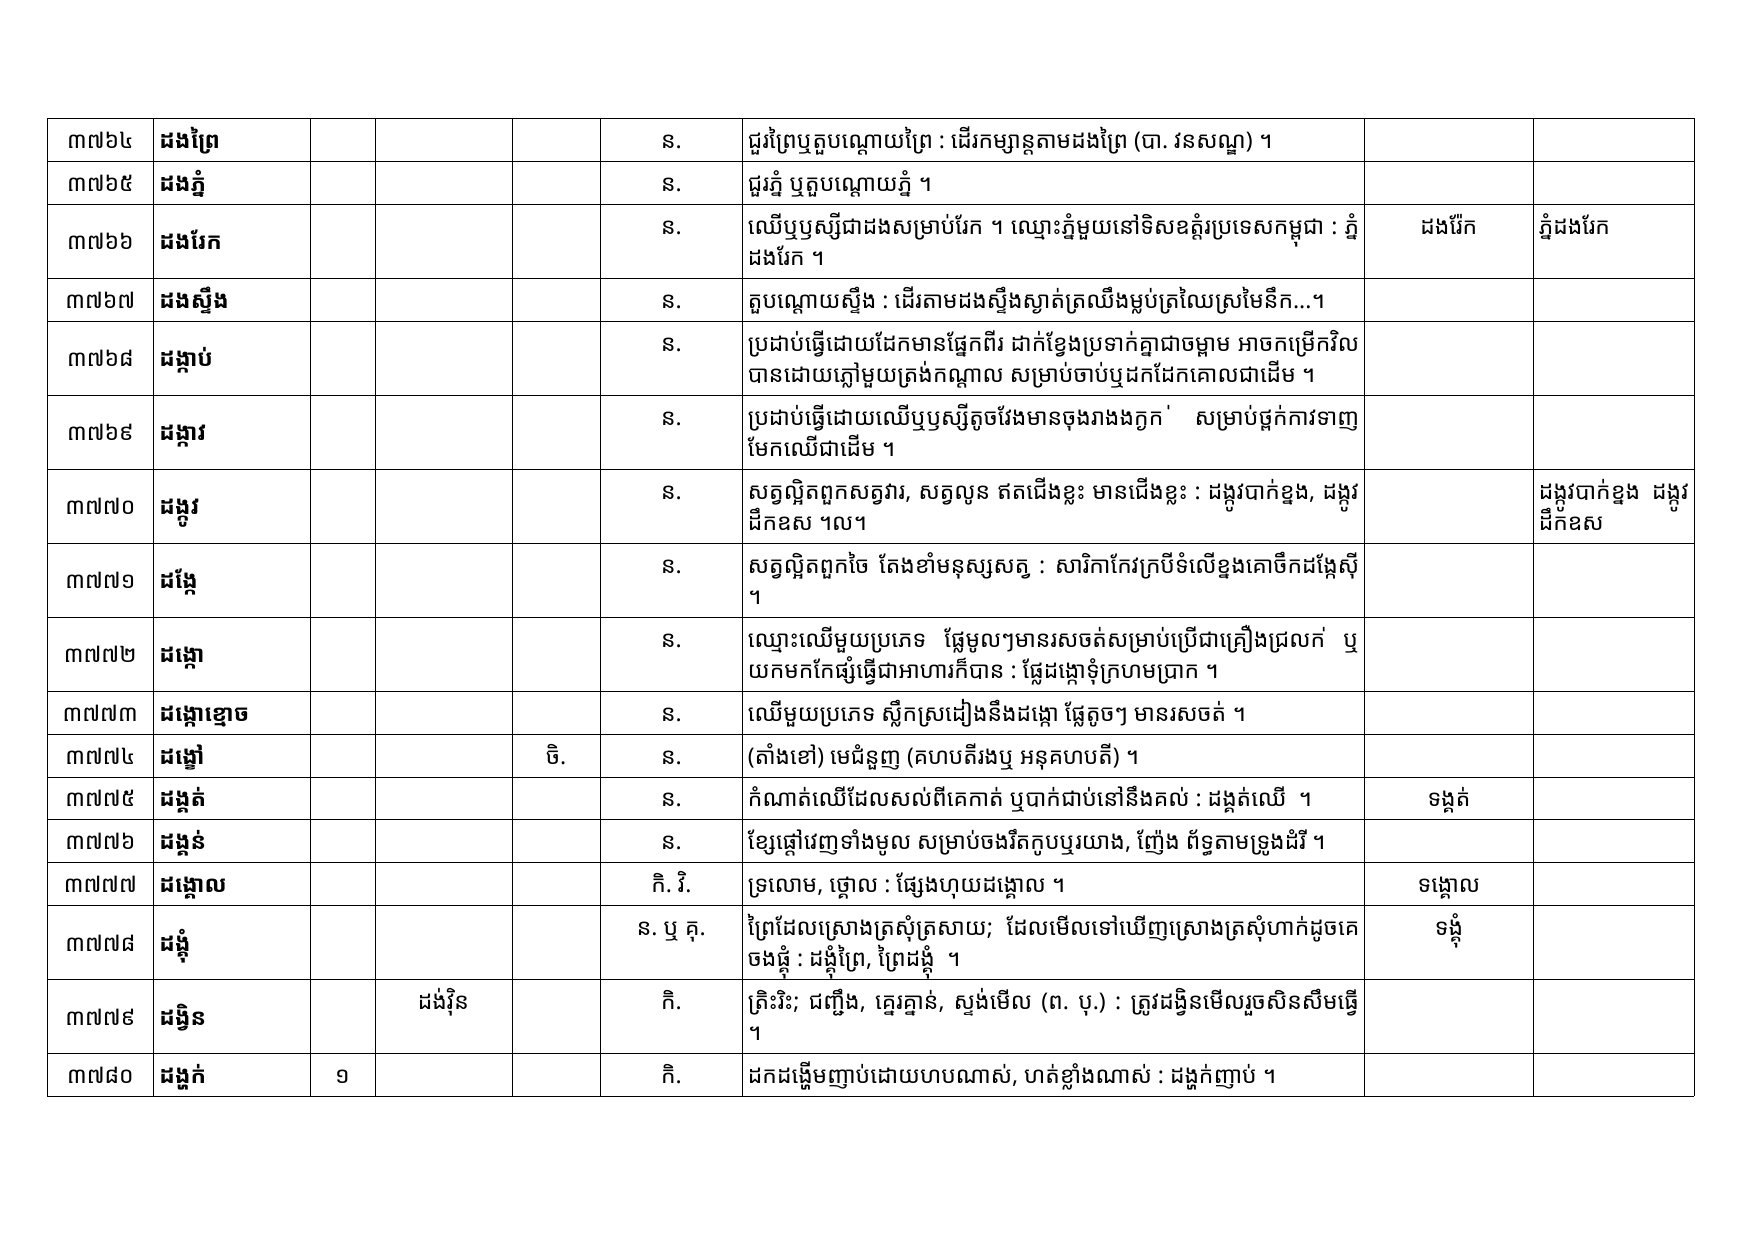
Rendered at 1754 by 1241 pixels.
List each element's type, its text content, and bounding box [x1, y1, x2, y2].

table_cell ១ [311, 1054, 375, 1096]
table_cell [376, 778, 512, 819]
table_cell [1534, 544, 1694, 617]
table_cell ដក​ដង្ហើម​ញាប់​ដោយ​ហប​ណាស់, ហត់​ខ្លាំង​ណាស់ : ដង្ហក់​ញាប់ ។ [743, 1054, 1364, 1096]
table_cell ដង់វ៉ិន [376, 980, 512, 1053]
table_cell ៣៧៦៨ [48, 322, 153, 395]
table_cell [1534, 162, 1694, 204]
table_cell [513, 820, 600, 862]
table_cell ព្រៃ​ដែល​ស្រោង​ត្រសុំ​ត្រសាយ; ដែល​មើល​ទៅ​ឃើញ​ស្រោង​ត្រសុំ​ហាក់​ដូច​គេ​ចង​ផ្គុំ : ដង្គុំ​ព្រៃ, ព្រៃ​ដង្គុំ ។ [743, 906, 1364, 979]
table_cell [1534, 119, 1694, 161]
table_cell [1365, 470, 1533, 543]
table_cell [311, 162, 375, 204]
table_cell ត្រិះរិះ; ជញ្ជឹង, គ្នេរគ្នាន់, ស្ទង់​មើល (ព. បុ.) : ត្រូវ​ដង្វិន​មើល​រួច​សិន​សឹម​ធ្វើ ។ [743, 980, 1364, 1053]
table_cell [513, 980, 600, 1053]
table_cell [376, 162, 512, 204]
table_cell [1365, 279, 1533, 321]
table_cell ឈើ​មួយ​ប្រភេទ ស្លឹក​ស្រដៀង​នឹង​ដង្កោ ផ្លែ​តូច​ៗ មាន​រស​ចត់ ។ [743, 692, 1364, 734]
table_cell [1365, 618, 1533, 691]
table_cell ៣៧៧៥ [48, 778, 153, 819]
table_cell ន. [601, 162, 742, 204]
table_cell [311, 692, 375, 734]
table_cell ន. [601, 544, 742, 617]
table_cell [311, 618, 375, 691]
table_cell កិ. [601, 980, 742, 1053]
table_cell ប្រដាប់​ធ្វើ​ដោយ​ដែក​មាន​ផ្នែក​ពីរ ដាក់​ខ្វែង​ប្រទាក់​គ្នា​ជា​ចម្ពាម អាច​កម្រើក​វិល​បាន​ដោយ​ភ្លៅ​មួយ​ត្រង់​កណ្ដាល សម្រាប់​ចាប់​ឬ​ដក​ដែក​គោល​ជាដើម ។ [743, 322, 1364, 395]
table_cell ដង្កូវ [154, 470, 310, 543]
table_cell [1534, 396, 1694, 469]
table_cell ដង្កោ [154, 618, 310, 691]
table_cell [1534, 980, 1694, 1053]
table_cell [1534, 820, 1694, 862]
table_cell [513, 618, 600, 691]
table_cell [1534, 692, 1694, 734]
table_cell ៣៧៧៤ [48, 735, 153, 777]
table_cell ដង្គត់ [154, 778, 310, 819]
table_cell [1365, 980, 1533, 1053]
table_cell ទង្គុំ [1365, 906, 1533, 979]
table_cell ៣៧៧៧ [48, 863, 153, 905]
table_cell ៣៧៧០ [48, 470, 153, 543]
table_cell [311, 396, 375, 469]
table_cell ៣៧៦៧ [48, 279, 153, 321]
table_cell ប្រដាប់​ធ្វើ​ដោយ​ឈើ​ឬ​ឫស្សី​តូច​វែង​មាន​ចុង​រាង​ង​ក្ងក់ សម្រាប់​ថ្ពក់​កាវ​ទាញ​មែក​ឈើ​ជាដើម ។ [743, 396, 1364, 469]
table_cell ន. [601, 735, 742, 777]
table_cell [1365, 544, 1533, 617]
table_cell [376, 119, 512, 161]
table_cell [1365, 692, 1533, 734]
table_cell ឈើ​ឬ​ឫស្សី​ជា​ដង​សម្រាប់​រែក ។ ឈ្មោះ​ភ្នំ​មួយ​នៅ​ទិស​ឧត្តំរ​ប្រទេស​កម្ពុជា : ភ្នំ​ដង​រែក ។ [743, 205, 1364, 278]
table_cell ឈ្មោះ​ឈើ​មួយ​ប្រភេទ ផ្លែ​មូល​ៗ​មាន​រស​ចត់​សម្រាប់​ប្រើ​ជា​គ្រឿង​ជ្រលក់ ឬ​យក​មក​កែ​ផ្សំ​ធ្វើ​ជា​អាហារ​ក៏​បាន : ផ្លែ​ដង្កោ​ទុំ​ក្រហម​ប្រាក ។ [743, 618, 1364, 691]
table_cell ៣៧៧២ [48, 618, 153, 691]
table_cell ន. [601, 692, 742, 734]
table_cell ៣៧៧៩ [48, 980, 153, 1053]
table_cell [1534, 735, 1694, 777]
table_cell ដង្កែ [154, 544, 310, 617]
table_cell ៣៧៧១ [48, 544, 153, 617]
table_cell [376, 396, 512, 469]
table_cell ៣៧៨០ [48, 1054, 153, 1096]
table_cell ន. ឬ គុ. [601, 906, 742, 979]
table_cell [311, 820, 375, 862]
table_cell [1365, 162, 1533, 204]
table_cell ន. [601, 205, 742, 278]
table_cell (តាំងខៅ) មេ​ជំនួញ (គហបតី​រង​ឬ អនុ​គហបតី) ។ [743, 735, 1364, 777]
table_cell ន. [601, 470, 742, 543]
table_cell [376, 906, 512, 979]
table_cell ដង​ស្ទឹង [154, 279, 310, 321]
table_cell ជួរ​ភ្នំ ឬ​តួ​បណ្ដោយ​ភ្នំ ។ [743, 162, 1364, 204]
table_cell កំណាត់​ឈើ​ដែល​សល់​ពី​គេ​កាត់ ឬ​បាក់​ជាប់​នៅ​នឹង​គល់ : ដង្គត់​ឈើ ។ [743, 778, 1364, 819]
table_cell កិ. [601, 1054, 742, 1096]
table_cell [513, 396, 600, 469]
table_cell ៣៧៧៦ [48, 820, 153, 862]
table_cell [513, 119, 600, 161]
table_cell ន. [601, 396, 742, 469]
table_cell [1365, 1054, 1533, 1096]
table_cell [1365, 735, 1533, 777]
table_cell ដង​រែក [154, 205, 310, 278]
table_cell [376, 544, 512, 617]
table_cell [311, 980, 375, 1053]
table_cell [376, 863, 512, 905]
table_cell ដង្គោល [154, 863, 310, 905]
table_cell ៣៧៦៥ [48, 162, 153, 204]
table_cell [513, 322, 600, 395]
table_cell [311, 863, 375, 905]
table_cell [513, 692, 600, 734]
table_cell [311, 735, 375, 777]
table_cell [1534, 322, 1694, 395]
table_cell ន. [601, 119, 742, 161]
table_cell ន. [601, 778, 742, 819]
table_cell [376, 820, 512, 862]
table_cell ន. [601, 279, 742, 321]
table_cell ទង្គោល [1365, 863, 1533, 905]
table_cell [513, 279, 600, 321]
table_cell ដង​ភ្នំ [154, 162, 310, 204]
table_cell ដង្កូវ​បាក់​ខ្នង​ ដង្កូវ​ដឹក​ឧស [1534, 470, 1694, 543]
table_cell [376, 735, 512, 777]
table_cell [513, 778, 600, 819]
table_cell ជួរ​ព្រៃ​ឬ​តួ​បណ្ដោយ​ព្រៃ : ដើរ​កម្សាន្ត​តាម​ដង​ព្រៃ (បា. វន​សណ្ឌ) ។ [743, 119, 1364, 161]
table_cell ដង្គន់ [154, 820, 310, 862]
table_cell ន. [601, 322, 742, 395]
table_cell តួ​បណ្ដោយ​ស្ទឹង : ដើរ​តាម​ដង​ស្ទឹង​ស្ងាត់​ត្រឈឹង​ម្លប់​ត្រឈៃ​ស្រមៃ​នឹក...។ [743, 279, 1364, 321]
table_cell [1534, 906, 1694, 979]
table_cell [376, 279, 512, 321]
table_cell [1534, 279, 1694, 321]
table_cell ៣៧៦៩ [48, 396, 153, 469]
table_cell [311, 906, 375, 979]
table_cell ៣៧៦៤ [48, 119, 153, 161]
table_cell [513, 205, 600, 278]
table_cell [1365, 119, 1533, 161]
table_cell [311, 470, 375, 543]
table_cell កិ. វិ. [601, 863, 742, 905]
table_cell [311, 205, 375, 278]
table_cell ដង្ខៅ [154, 735, 310, 777]
table_cell [376, 470, 512, 543]
table_cell [376, 205, 512, 278]
table_cell [513, 470, 600, 543]
table_cell [1534, 618, 1694, 691]
table_cell [311, 279, 375, 321]
table_cell ទង្គត់ [1365, 778, 1533, 819]
table_cell [376, 692, 512, 734]
table_cell [513, 1054, 600, 1096]
table_cell ភ្នំ​ដង​រែក [1534, 205, 1694, 278]
table_cell ដង​ព្រៃ [154, 119, 310, 161]
table_cell ដង្គុំ [154, 906, 310, 979]
table_cell ដង្កាវ [154, 396, 310, 469]
table_cell ៣៧៦៦ [48, 205, 153, 278]
table_cell សត្វ​ល្អិត​ពួក​ចៃ តែង​ខាំ​មនុស្ស​សត្វ : សារិកា​កែវ​ក្របី​ទំ​លើ​ខ្នង​គោ​ចឹក​ដង្កែ​ស៊ី ។ [743, 544, 1364, 617]
table_cell [376, 322, 512, 395]
table_cell ដង្វិន [154, 980, 310, 1053]
table_cell ដង្កោ​ខ្មោច [154, 692, 310, 734]
table_cell ទ្រលោម, ថ្គោល : ផ្សែង​ហុយ​ដង្គោល ។ [743, 863, 1364, 905]
table_cell [513, 863, 600, 905]
table_cell [513, 162, 600, 204]
table_cell [311, 119, 375, 161]
table_cell [1534, 1054, 1694, 1096]
table_cell [1534, 863, 1694, 905]
table_cell ដង្ហក់ [154, 1054, 310, 1096]
table_cell [1365, 322, 1533, 395]
table_cell សត្វ​ល្អិត​ពួក​សត្វ​វារ, សត្វ​លូន ឥត​ជើង​ខ្លះ មាន​ជើង​ខ្លះ : ដង្កូវ​បាក់​ខ្នង, ដង្កូវ​ដឹក​ឧស ។ល។ [743, 470, 1364, 543]
table_cell ៣៧៧៨ [48, 906, 153, 979]
table_cell [311, 544, 375, 617]
table_cell [311, 778, 375, 819]
table_cell [513, 906, 600, 979]
table_cell ចិ. [513, 735, 600, 777]
table_cell ៣៧៧៣ [48, 692, 153, 734]
table_cell [1365, 820, 1533, 862]
table_cell [1534, 778, 1694, 819]
table_cell ន. [601, 820, 742, 862]
table_cell ខ្សែ​ផ្ដៅ​វេញ​ទាំង​មូល សម្រាប់​ចង​រឹត​កូប​ឬ​រយាង, ញ៉ែង ព័ទ្ធ​តាម​ទ្រូង​ដំរី ។ [743, 820, 1364, 862]
table_cell [513, 544, 600, 617]
table_cell ដង​រ៉ែក [1365, 205, 1533, 278]
table_cell [311, 322, 375, 395]
table_cell ដង្កាប់ [154, 322, 310, 395]
table_cell [1365, 396, 1533, 469]
table_cell [376, 1054, 512, 1096]
table_cell [376, 618, 512, 691]
table_cell ន. [601, 618, 742, 691]
